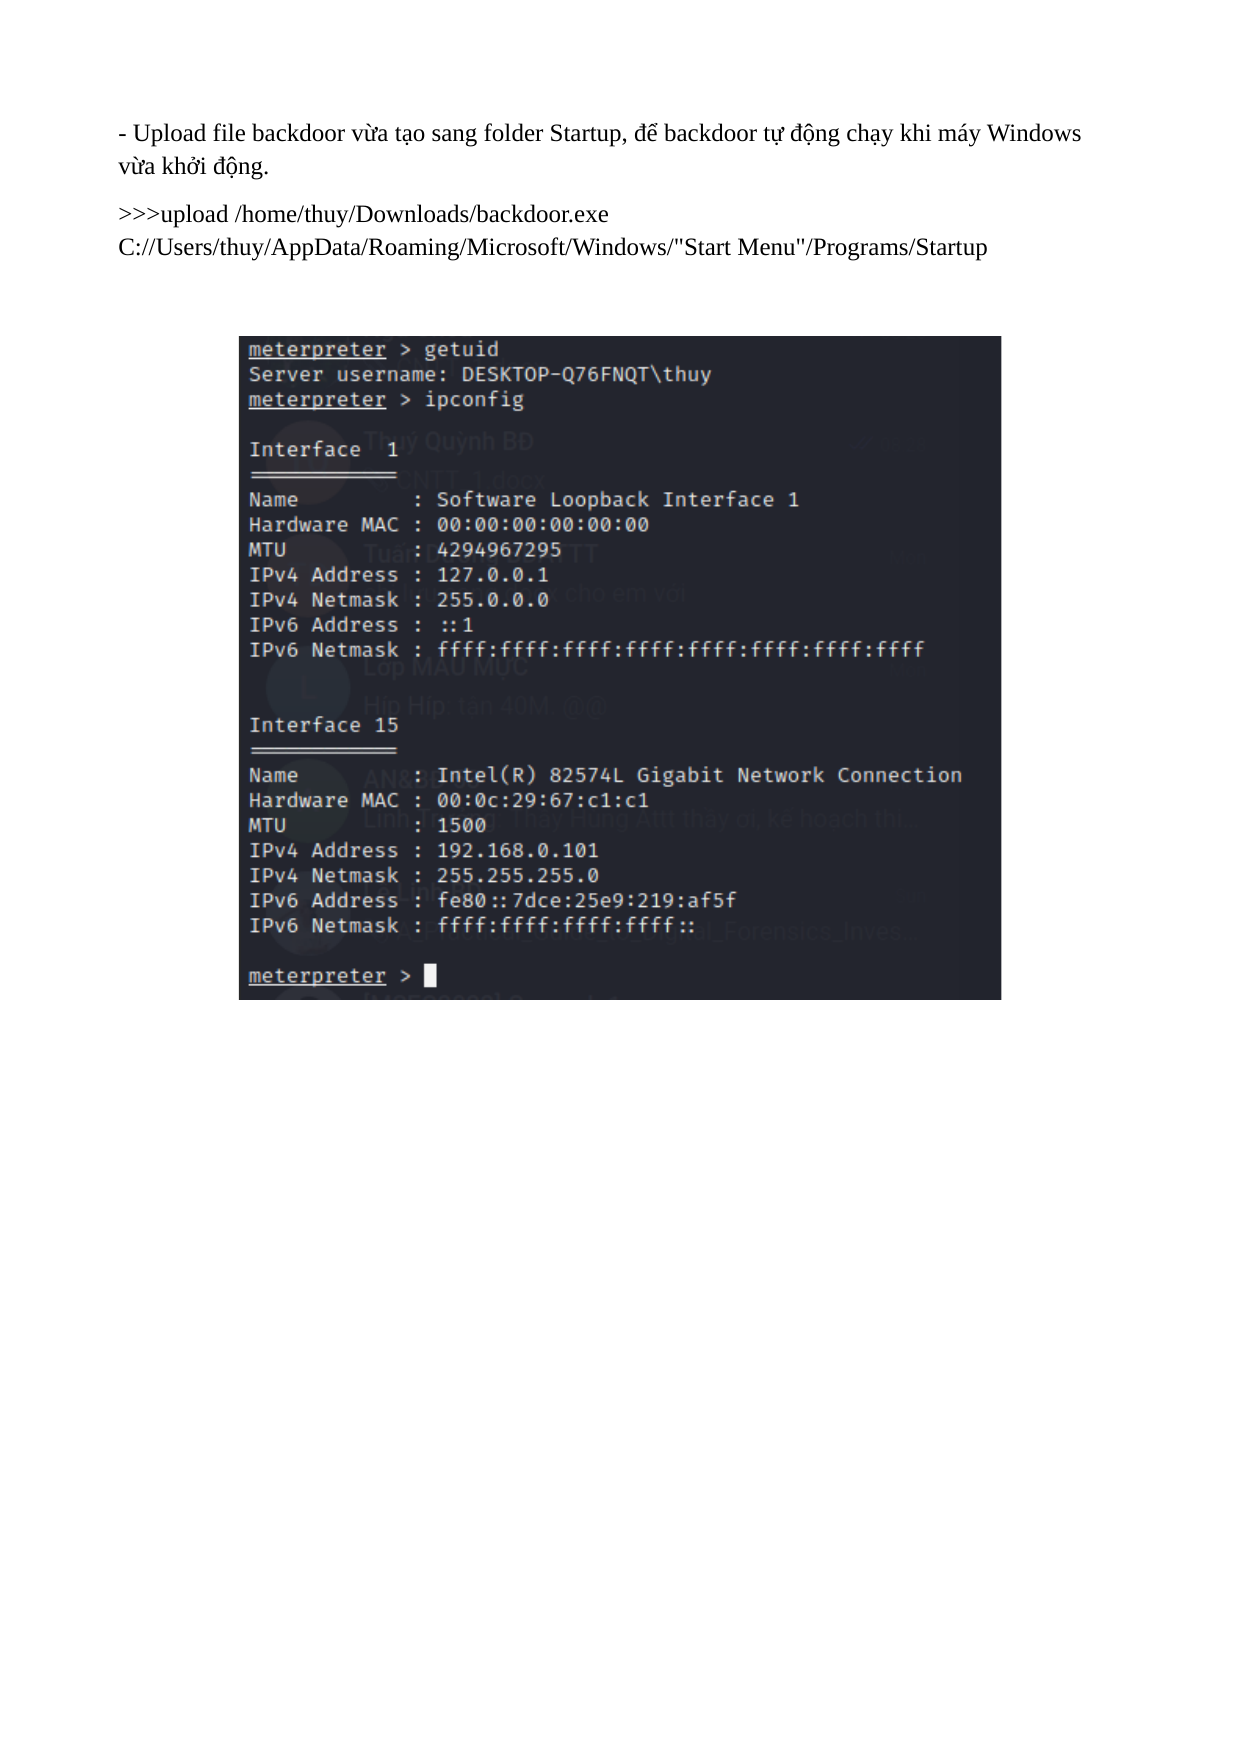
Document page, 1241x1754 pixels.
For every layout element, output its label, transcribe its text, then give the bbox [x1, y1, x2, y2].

text - Upload file backdoor vừa tạo sang folder Startup, để backdoor tự động chạy khi máy Windows vừa khởi động. [118, 118, 1122, 180]
text >>>upload /home/thuy/Downloads/backdoor.exe C://Users/thuy/AppData/Roaming/Microsoft/Windows/"Start Menu"/Programs/Startup [118, 199, 1122, 261]
picture [238, 336, 1002, 1000]
